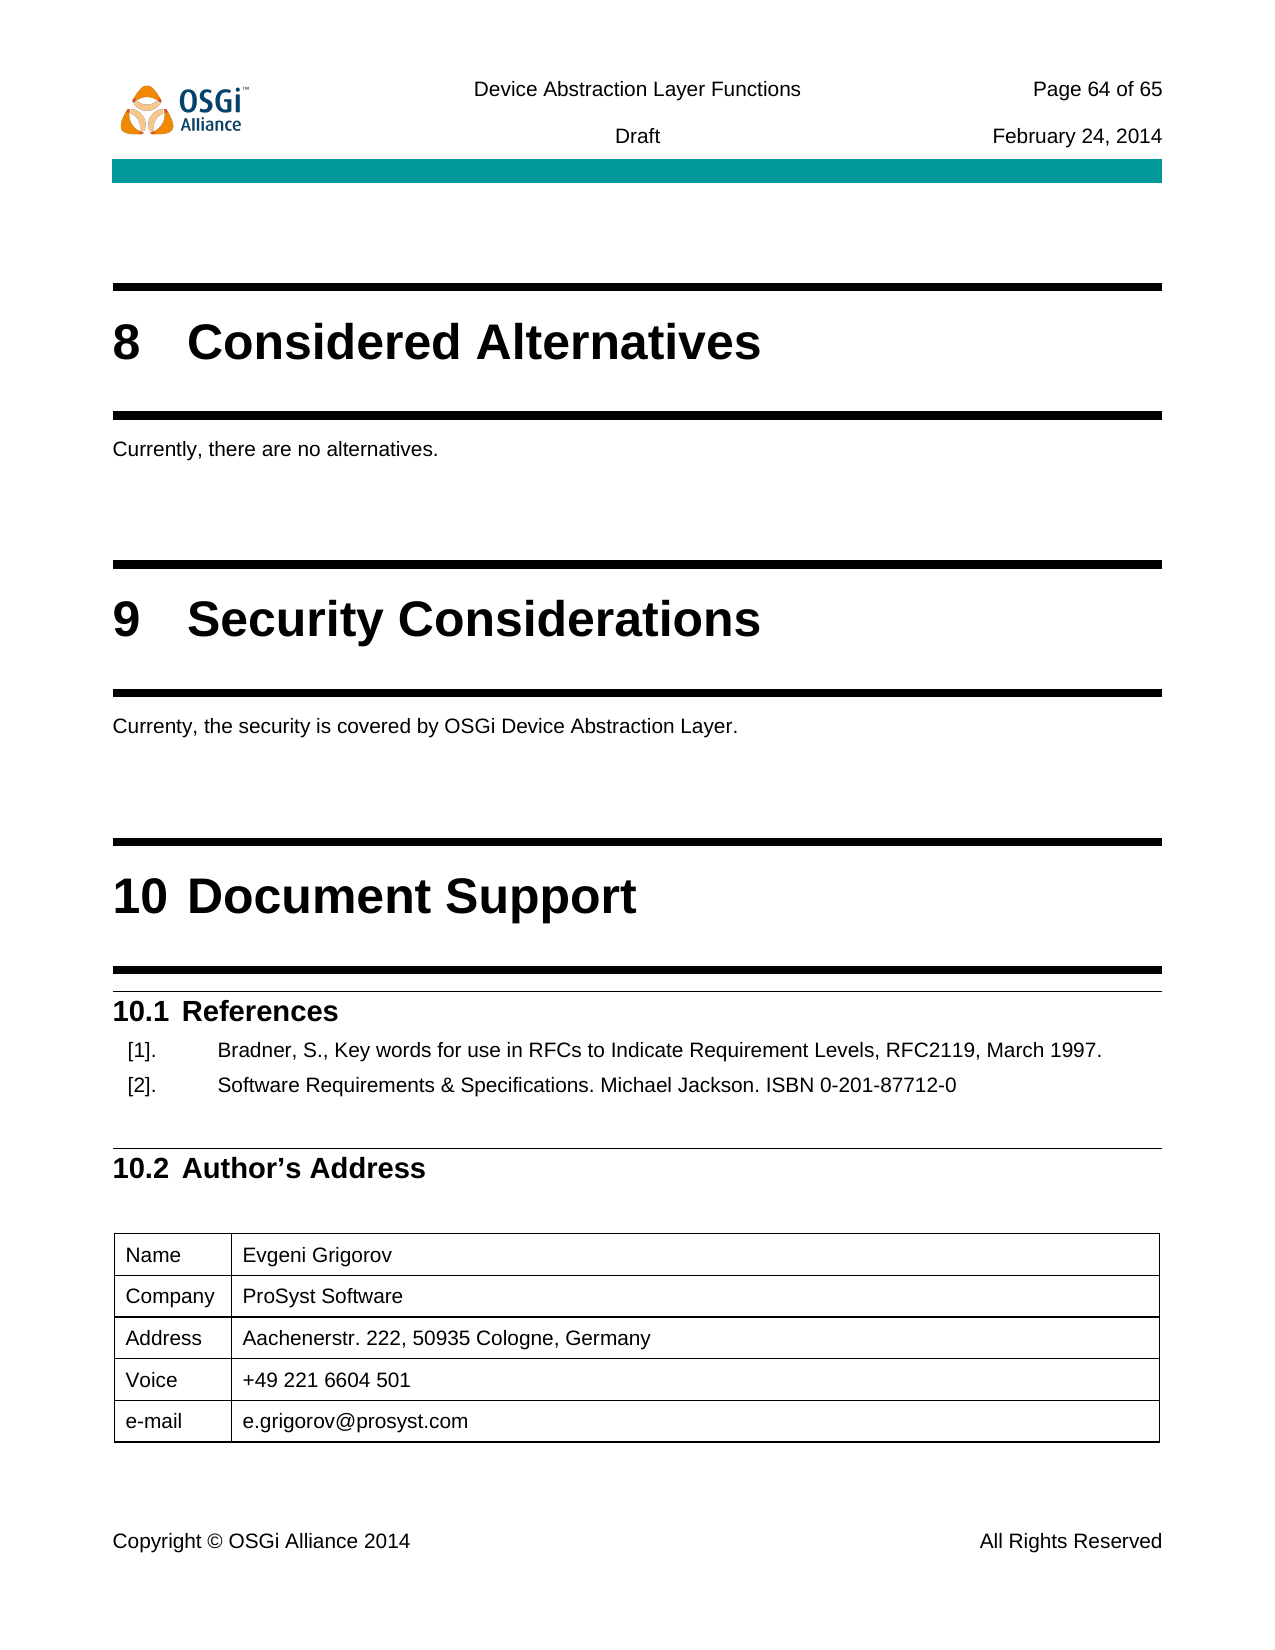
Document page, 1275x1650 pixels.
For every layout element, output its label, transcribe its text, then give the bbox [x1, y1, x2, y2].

table_cell e-mail [115, 1401, 231, 1441]
picture [113, 78, 257, 142]
subtitle References [112, 992, 1162, 1028]
subtitle Author’s Address [112, 1149, 1162, 1184]
table_cell e.grigorov@prosyst.com [232, 1401, 1159, 1441]
table_cell Voice [115, 1359, 231, 1400]
table_cell Aachenerstr. 222, 50935 Cologne, Germany [232, 1318, 1159, 1358]
table_header Evgeni Grigorov [232, 1234, 1159, 1275]
subtitle Considered Alternatives [112, 284, 1162, 420]
table_cell Address [115, 1318, 231, 1358]
list Software Requirements & Specifications. Michael Jackson. ISBN 0-201-87712-0 [127, 1072, 1162, 1096]
subtitle Security Considerations [112, 561, 1162, 697]
table_cell ProSyst Software [232, 1276, 1159, 1316]
list Bradner, S., Key words for use in RFCs to Indicate Requirement Levels, RFC2119, March 1997. [127, 1038, 1162, 1062]
text Currenty, the security is covered by OSGi Device Abstraction Layer. [112, 714, 1162, 738]
table_cell +49 221 6604 501 [232, 1359, 1159, 1400]
table_header Name [115, 1234, 231, 1275]
subtitle Document Support [112, 839, 1162, 974]
text Currently, there are no alternatives. [112, 436, 1162, 460]
table_cell Company [115, 1276, 231, 1316]
